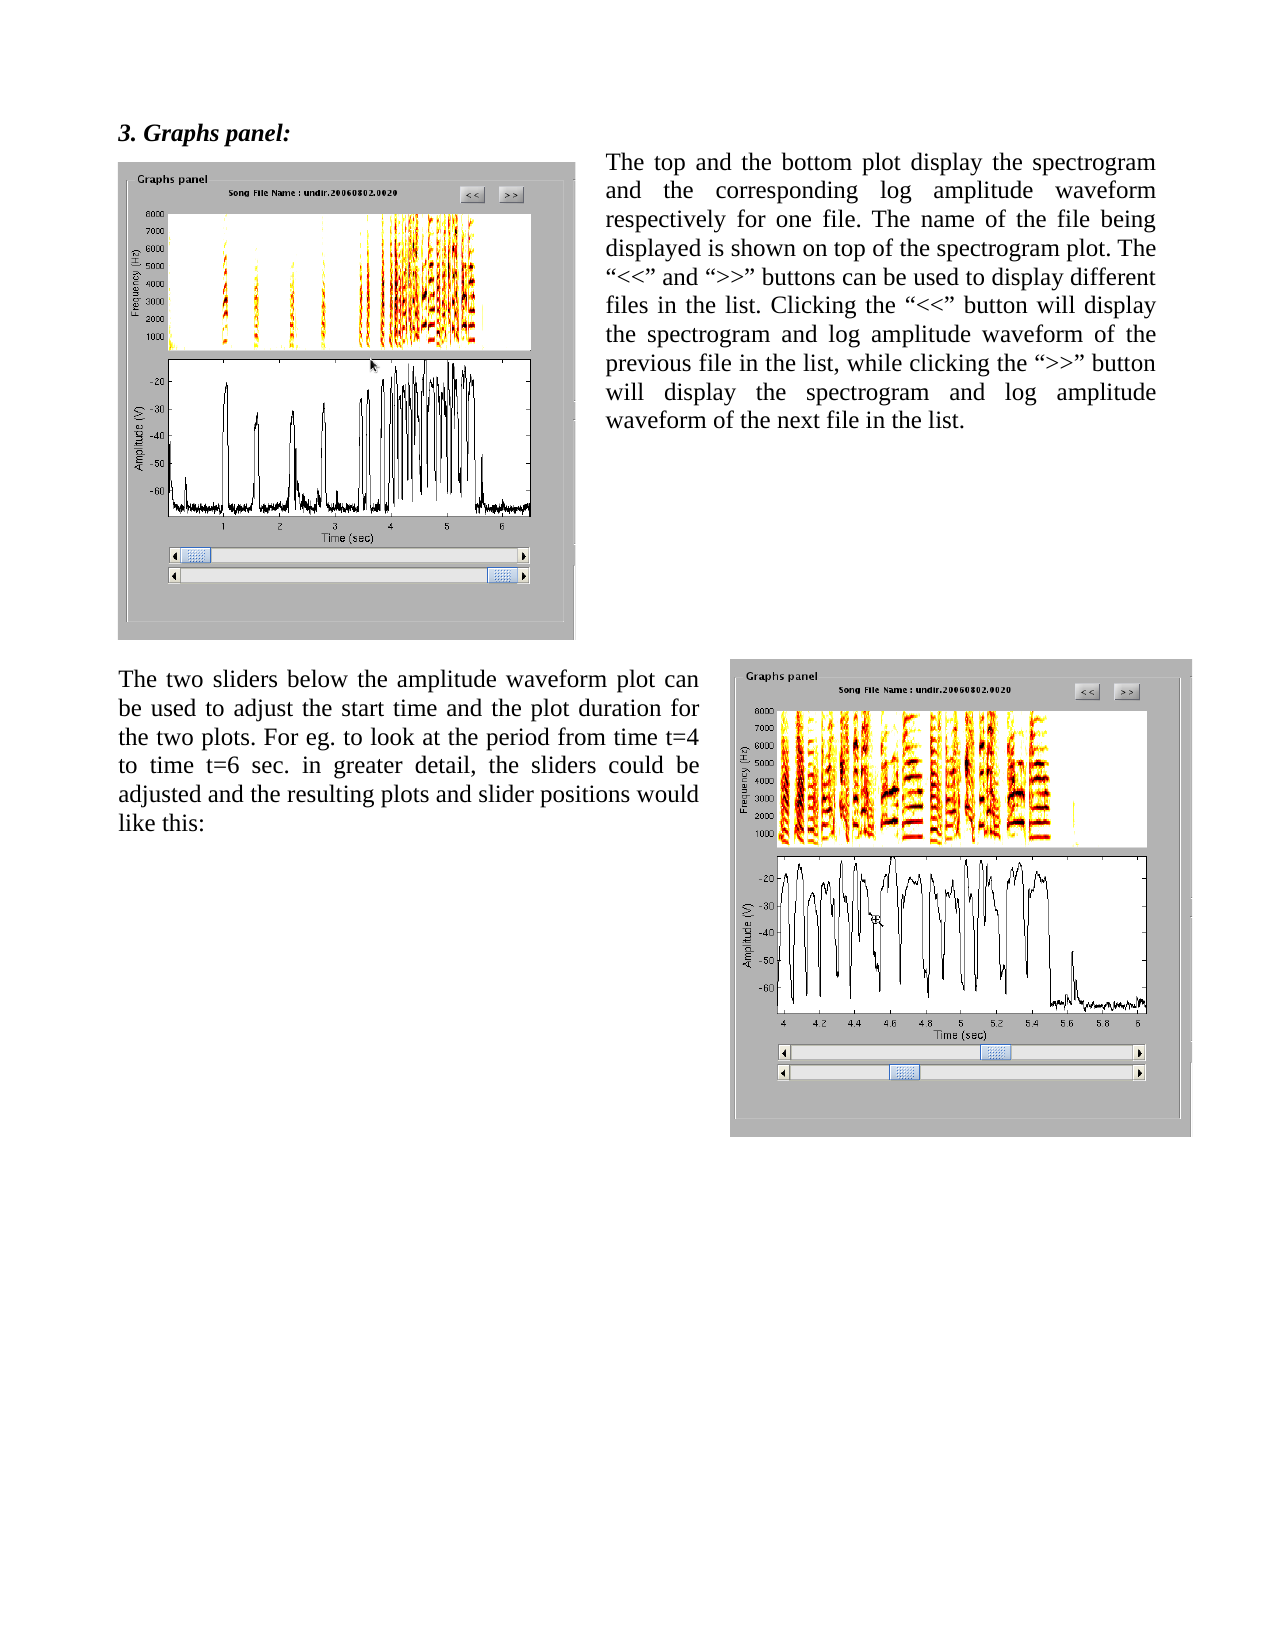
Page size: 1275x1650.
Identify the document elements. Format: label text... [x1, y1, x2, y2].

picture [117, 162, 576, 640]
text 3. Graphs panel: [118, 118, 1157, 147]
picture [730, 659, 1193, 1137]
text The top and the bottom plot display the spectrogram and the corresponding log amplitude waveform respectively for one file. The name of the file being displayed is shown on top of the spectrogram plot. The “<<” and “>>” buttons can be used to display different files in the list. Clicking the “<<” button will display the spectrogram and log amplitude waveform of the previous file in the list, while clicking the “>>” button will display the spectrogram and log amplitude waveform of the next file in the list. [118, 147, 1157, 434]
text The two sliders below the amplitude waveform plot can be used to adjust the start time and the plot duration for the two plots. For eg. to look at the period from time t=4 to time t=6 sec. in greater detail, the sliders could be adjusted and the resulting plots and slider positions would like this: [118, 664, 730, 837]
